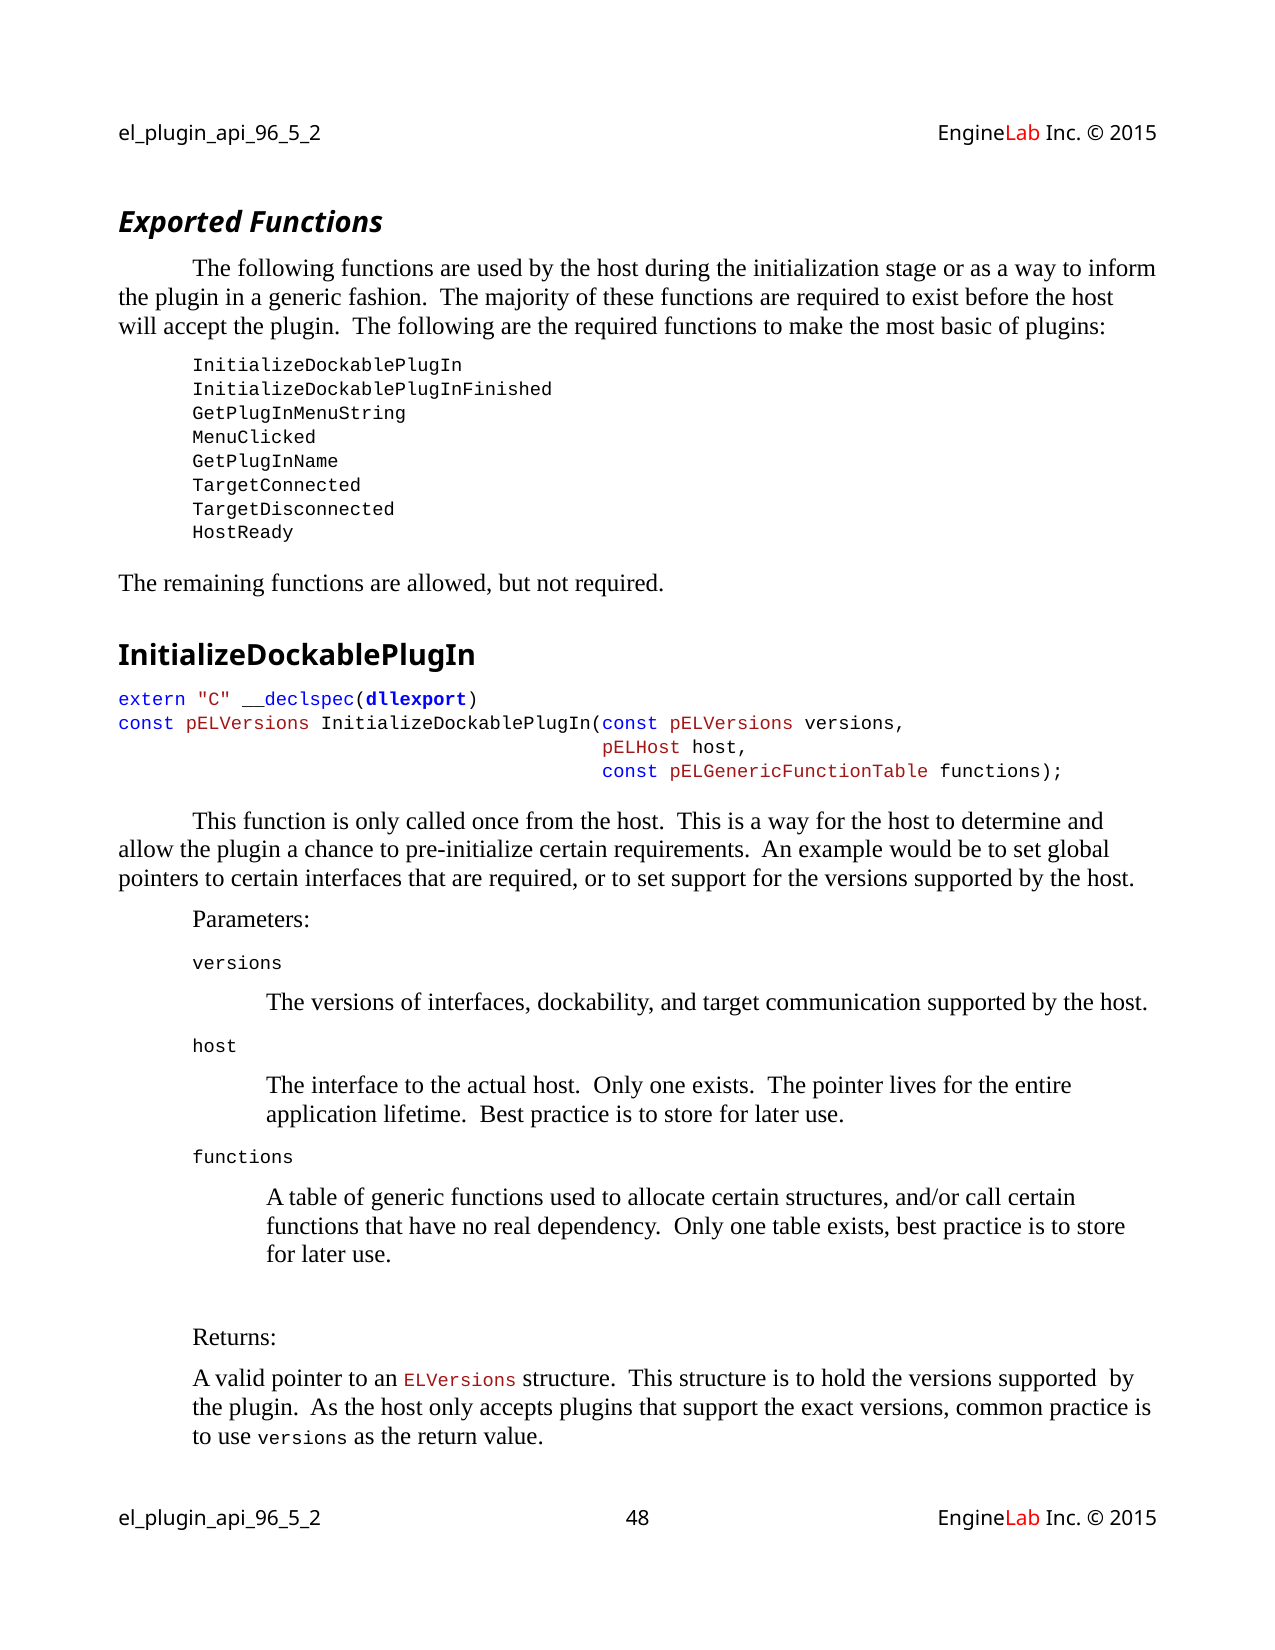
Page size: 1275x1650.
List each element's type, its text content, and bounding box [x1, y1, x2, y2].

text Parameters: [118, 904, 1157, 933]
text Returns: [118, 1322, 1157, 1351]
text GetPlugInName [118, 448, 1157, 472]
text GetPlugInMenuString [118, 400, 1157, 424]
text functions [118, 1140, 1157, 1169]
text TargetConnected [118, 472, 1157, 496]
text The remaining functions are allowed, but not required. [118, 568, 1157, 596]
text This function is only called once from the host. This is a way for the host to determine and allow the plugin a chance to pre-initialize certain requirements. An example would be to set global pointers to certain interfaces that are required, or to set support for the versions supported by the host. [118, 806, 1157, 892]
text versions [118, 946, 1157, 975]
text The interface to the actual host. Only one exists. The pointer lives for the entire application lifetime. Best practice is to store for later use. [118, 1070, 1157, 1128]
text A table of generic functions used to allocate certain structures, and/or call certain functions that have no real dependency. Only one table exists, best practice is to store for later use. [118, 1182, 1157, 1268]
text HostReady [118, 520, 1157, 544]
subtitle InitializeDockablePlugIn [118, 634, 1157, 673]
text MenuClicked [118, 424, 1157, 448]
text InitializeDockablePlugInFinished [118, 376, 1157, 400]
text extern "C" __declspec(dllexport) [118, 686, 1157, 710]
text InitializeDockablePlugIn [118, 352, 1157, 376]
subtitle Exported Functions [118, 201, 1157, 241]
text const pELGenericFunctionTable functions); [118, 758, 1157, 782]
text host [118, 1029, 1157, 1058]
text TargetDisconnected [118, 496, 1157, 520]
text The following functions are used by the host during the initialization stage or as a way to inform the plugin in a generic fashion. The majority of these functions are required to exist before the host will accept the plugin. The following are the required functions to make the most basic of plugins: [118, 253, 1157, 339]
text The versions of interfaces, dockability, and target communication supported by the host. [118, 987, 1157, 1016]
text A valid pointer to an ELVersions structure. This structure is to hold the versions supported by the plugin. As the host only accepts plugins that support the exact versions, common practice is to use versions as the return value. [118, 1363, 1157, 1450]
text pELHost host, [118, 734, 1157, 758]
text const pELVersions InitializeDockablePlugIn(const pELVersions versions, [118, 710, 1157, 734]
